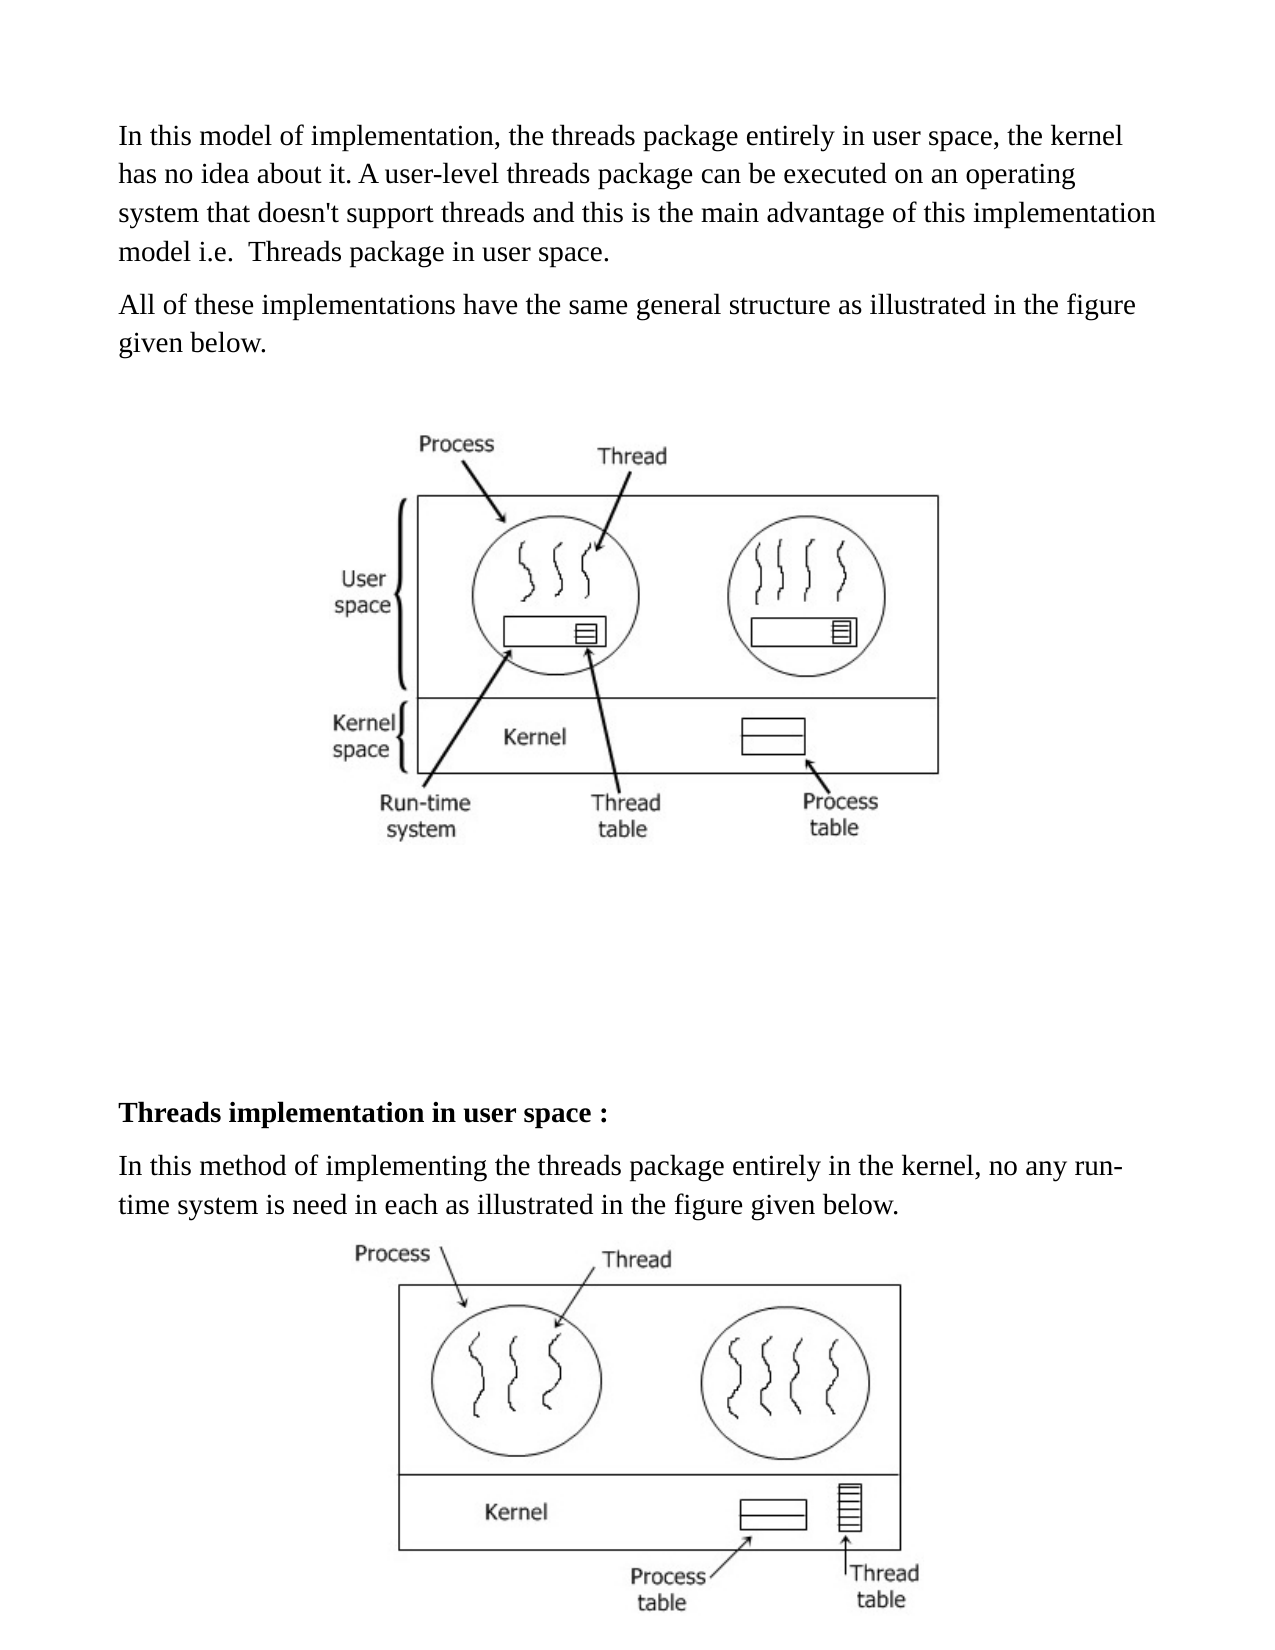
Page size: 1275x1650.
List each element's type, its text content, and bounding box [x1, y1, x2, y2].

text All of these implementations have the same general structure as illustrated in the figure given below. [118, 287, 1157, 359]
text Threads implementation in user space : [118, 1095, 1157, 1129]
text In this model of implementation, the threads package entirely in user space, the kernel has no idea about it. A user-level threads package can be executed on an operating system that doesn't support threads and this is the main advantage of this implementation model i.e. Threads package in user space. [118, 118, 1157, 267]
text In this method of implementing the threads package entirely in the kernel, no any run-time system is need in each as illustrated in the figure given below. [118, 1148, 1157, 1220]
